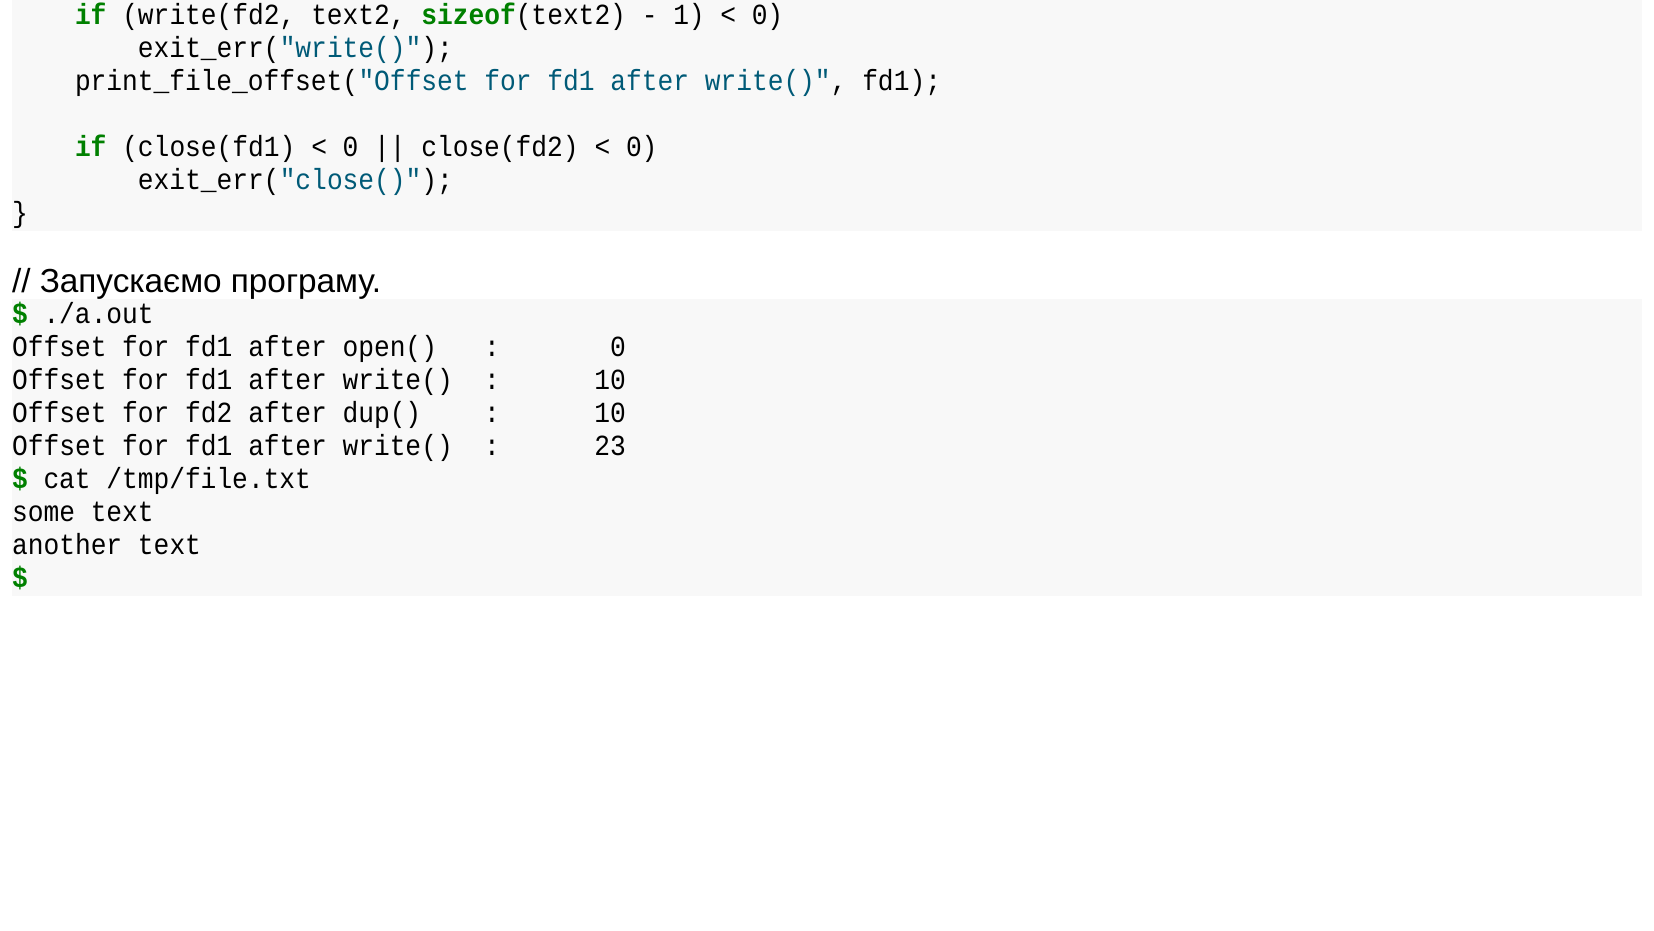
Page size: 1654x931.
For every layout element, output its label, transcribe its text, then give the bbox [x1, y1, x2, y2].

text exit_err("close()"); [12, 165, 1642, 198]
text Offset for fd2 after dup() : 10 [12, 398, 1642, 431]
text some text [12, 497, 1642, 530]
text if (write(fd2, text2, sizeof(text2) - 1) < 0) [12, 0, 1642, 33]
text exit_err("write()"); [12, 33, 1642, 66]
text } [12, 198, 1642, 231]
text // Запускаємо програму. [12, 261, 1642, 299]
text $ [12, 563, 1642, 596]
text Offset for fd1 after write() : 23 [12, 431, 1642, 464]
text Offset for fd1 after write() : 10 [12, 365, 1642, 398]
text Offset for fd1 after open() : 0 [12, 332, 1642, 365]
text print_file_offset("Offset for fd1 after write()", fd1); [12, 66, 1642, 99]
text if (close(fd1) < 0 || close(fd2) < 0) [12, 132, 1642, 165]
text $ cat /tmp/file.txt [12, 464, 1642, 497]
text another text [12, 530, 1642, 563]
text $ ./a.out [12, 299, 1642, 332]
